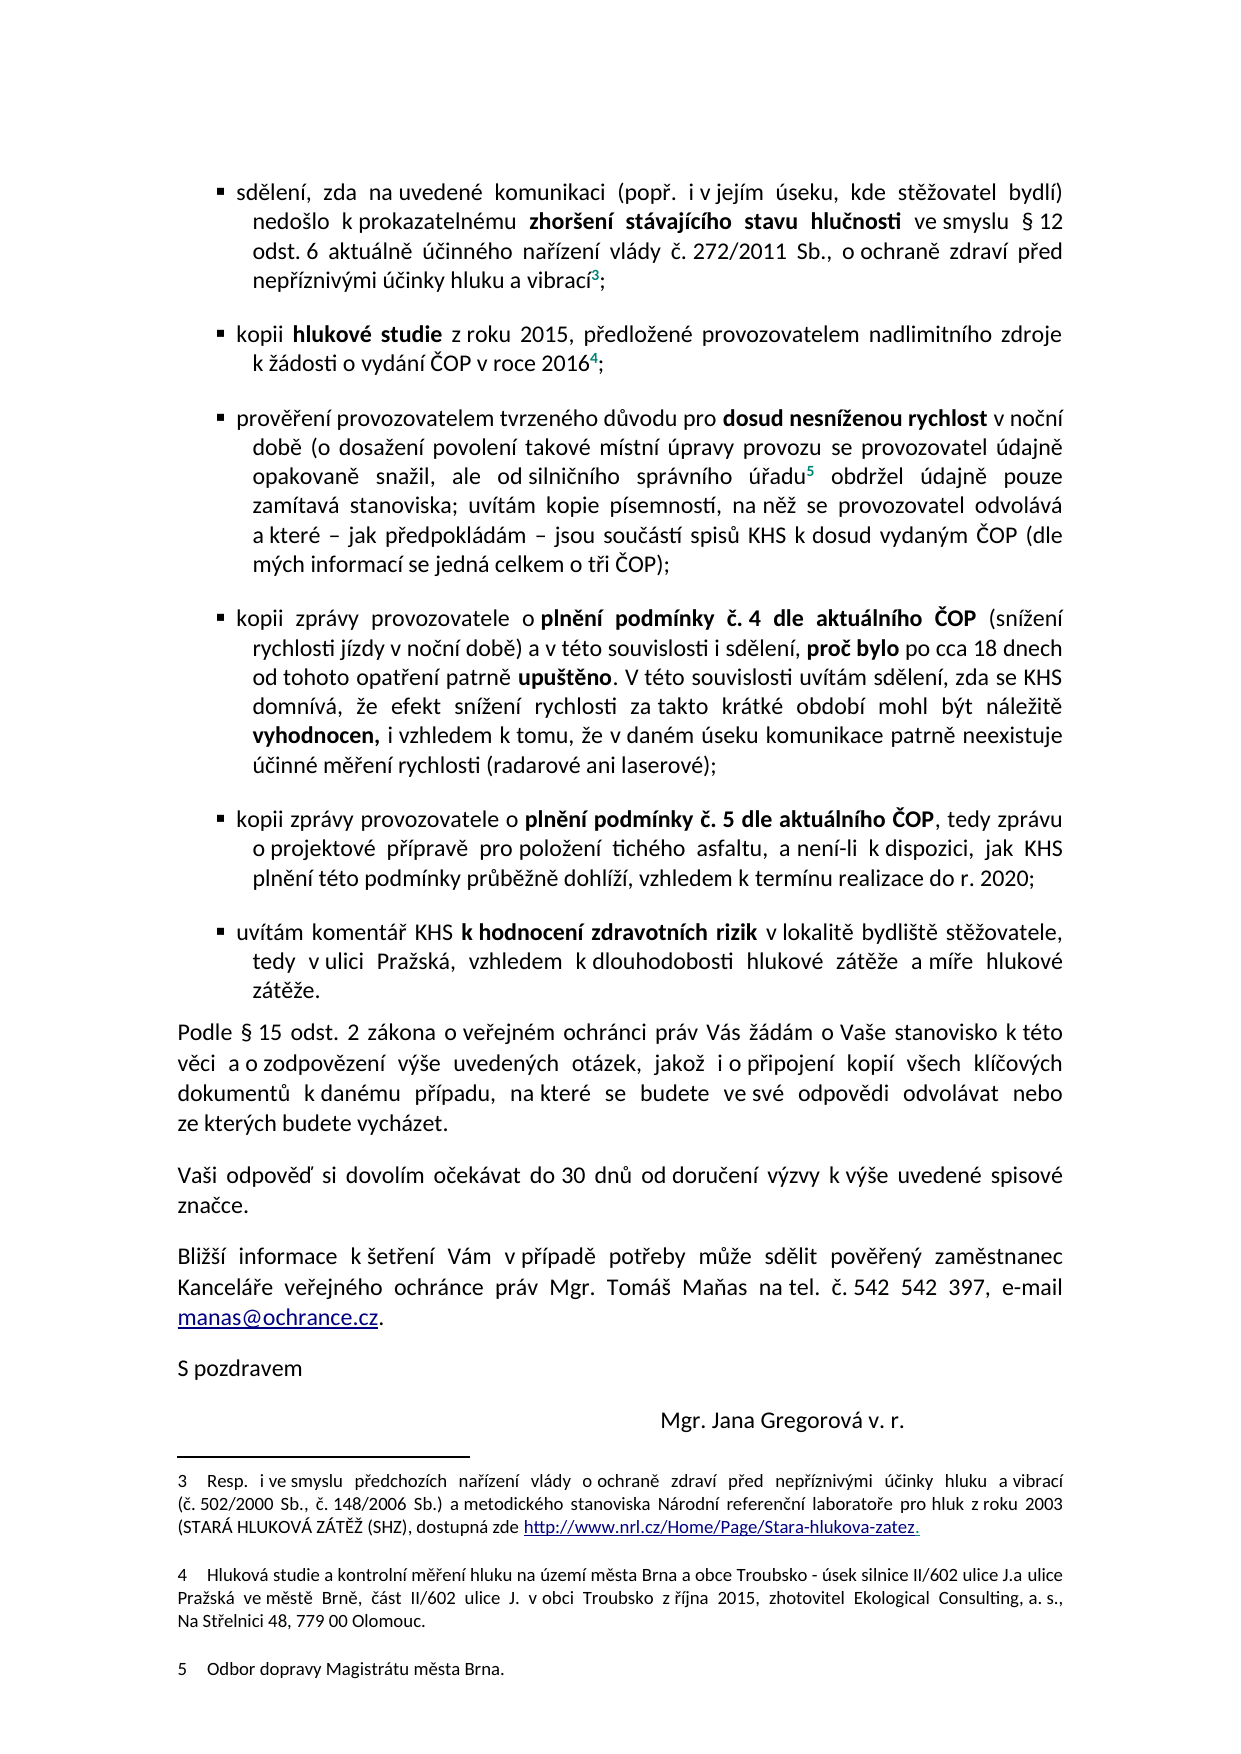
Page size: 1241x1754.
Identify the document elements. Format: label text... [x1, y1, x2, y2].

text Mgr. Jana Gregorová v. r. [502, 1405, 1063, 1434]
list uvítám komentář KHS k hodnocení zdravotních rizik v lokalitě bydliště stěžovatele, tedy v ulici Pražská, vzhledem k dlouhodobosti hlukové zátěže a míře hlukové zátěže. [215, 917, 1063, 1005]
list prověření provozovatelem tvrzeného důvodu pro dosud nesníženou rychlost v noční době (o dosažení povolení takové místní úpravy provozu se provozovatel údajně opakovaně snažil, ale od silničního správního úřadu obdržel údajně pouze zamítavá stanoviska; uvítám kopie písemností, na něž se provozovatel odvolává a které – jak předpokládám – jsou součástí spisů KHS k dosud vydaným ČOP (dle mých informací se jedná celkem o tři ČOP); [215, 403, 1063, 578]
text S pozdravem [177, 1353, 1063, 1383]
list sdělení, zda na uvedené komunikaci (popř. i v jejím úseku, kde stěžovatel bydlí) nedošlo k prokazatelnému zhoršení stávajícího stavu hlučnosti ve smyslu § 12 odst. 6 aktuálně účinného nařízení vlády č. 272/2011 Sb., o ochraně zdraví před nepříznivými účinky hluku a vibrací; [215, 177, 1063, 294]
list kopii zprávy provozovatele o plnění podmínky č. 5 dle aktuálního ČOP, tedy zprávu o projektové přípravě pro položení tichého asfaltu, a není-li k dispozici, jak KHS plnění této podmínky průběžně dohlíží, vzhledem k termínu realizace do r. 2020; [215, 804, 1063, 892]
list kopii hlukové studie z roku 2015, předložené provozovatelem nadlimitního zdroje k žádosti o vydání ČOP v roce 2016; [215, 319, 1063, 378]
text Vaši odpověď si dovolím očekávat do 30 dnů od doručení výzvy k výše uvedené spisové značce. [177, 1160, 1063, 1219]
list Hluková studie a kontrolní měření hluku na území města Brna a obce Troubsko - úsek silnice II/602 ulice J.a ulice Pražská ve městě Brně, část II/602 ulice J. v obci Troubsko z října 2015, zhotovitel Ekological Consulting, a. s., Na Střelnici 48, 779 00 Olomouc. [177, 1563, 1063, 1632]
text Podle § 15 odst. 2 zákona o veřejném ochránci práv Vás žádám o Vaše stanovisko k této věci a o zodpovězení výše uvedených otázek, jakož i o připojení kopií všech klíčových dokumentů k danému případu, na které se budete ve své odpovědi odvolávat nebo ze kterých budete vycházet. [177, 1017, 1063, 1138]
list kopii zprávy provozovatele o plnění podmínky č. 4 dle aktuálního ČOP (snížení rychlosti jízdy v noční době) a v této souvislosti i sdělení, proč bylo po cca 18 dnech od tohoto opatření patrně upuštěno. V této souvislosti uvítám sdělení, zda se KHS domnívá, že efekt snížení rychlosti za takto krátké období mohl být náležitě vyhodnocen, i vzhledem k tomu, že v daném úseku komunikace patrně neexistuje účinné měření rychlosti (radarové ani laserové); [215, 603, 1063, 779]
list Odbor dopravy Magistrátu města Brna. [177, 1657, 1063, 1680]
list Resp. i ve smyslu předchozích nařízení vlády o ochraně zdraví před nepříznivými účinky hluku a vibrací (č. 502/2000 Sb., č. 148/2006 Sb.) a metodického stanoviska Národní referenční laboratoře pro hluk z roku 2003 (STARÁ HLUKOVÁ ZÁTĚŽ (SHZ), dostupná zde http://www.nrl.cz/Home/Page/Stara-hlukova-zatez. [177, 1470, 1063, 1538]
text Bližší informace k šetření Vám v případě potřeby může sdělit pověřený zaměstnanec Kanceláře veřejného ochránce práv Mgr. Tomáš Maňas na tel. č. 542 542 397, e-mail manas@ochrance.cz. [177, 1241, 1063, 1331]
